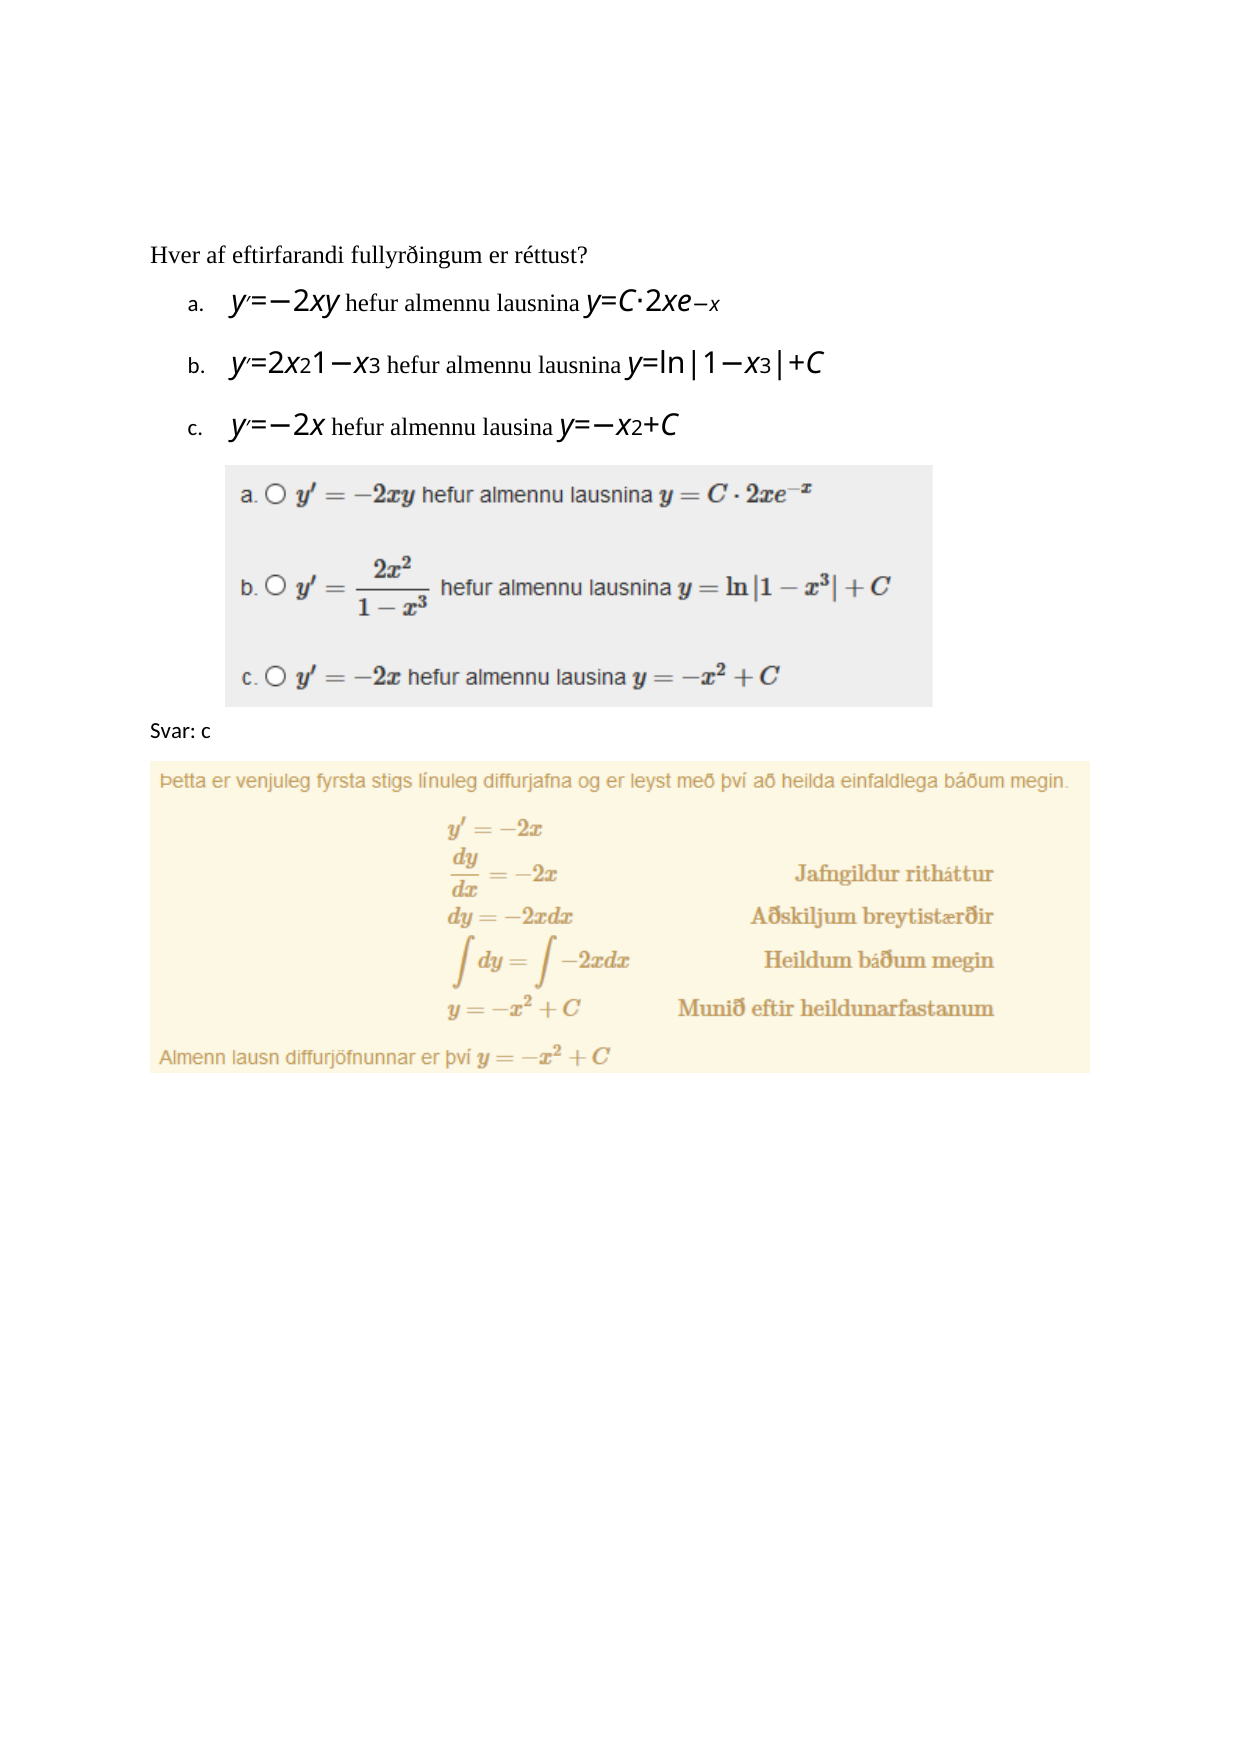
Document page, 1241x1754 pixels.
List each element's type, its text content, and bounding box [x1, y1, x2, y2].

list y′=−2xy hefur almennu lausnina y=C⋅2xe−x [187, 279, 1090, 321]
text Svar: c [150, 717, 1090, 744]
text Hver af eftirfarandi fullyrðingum er réttust? [150, 240, 1090, 269]
list y′=−2x hefur almennu lausina y=−x2+C [187, 403, 1090, 445]
list y′=2x21−x3 hefur almennu lausnina y=ln|1−x3|+C [187, 342, 1090, 383]
